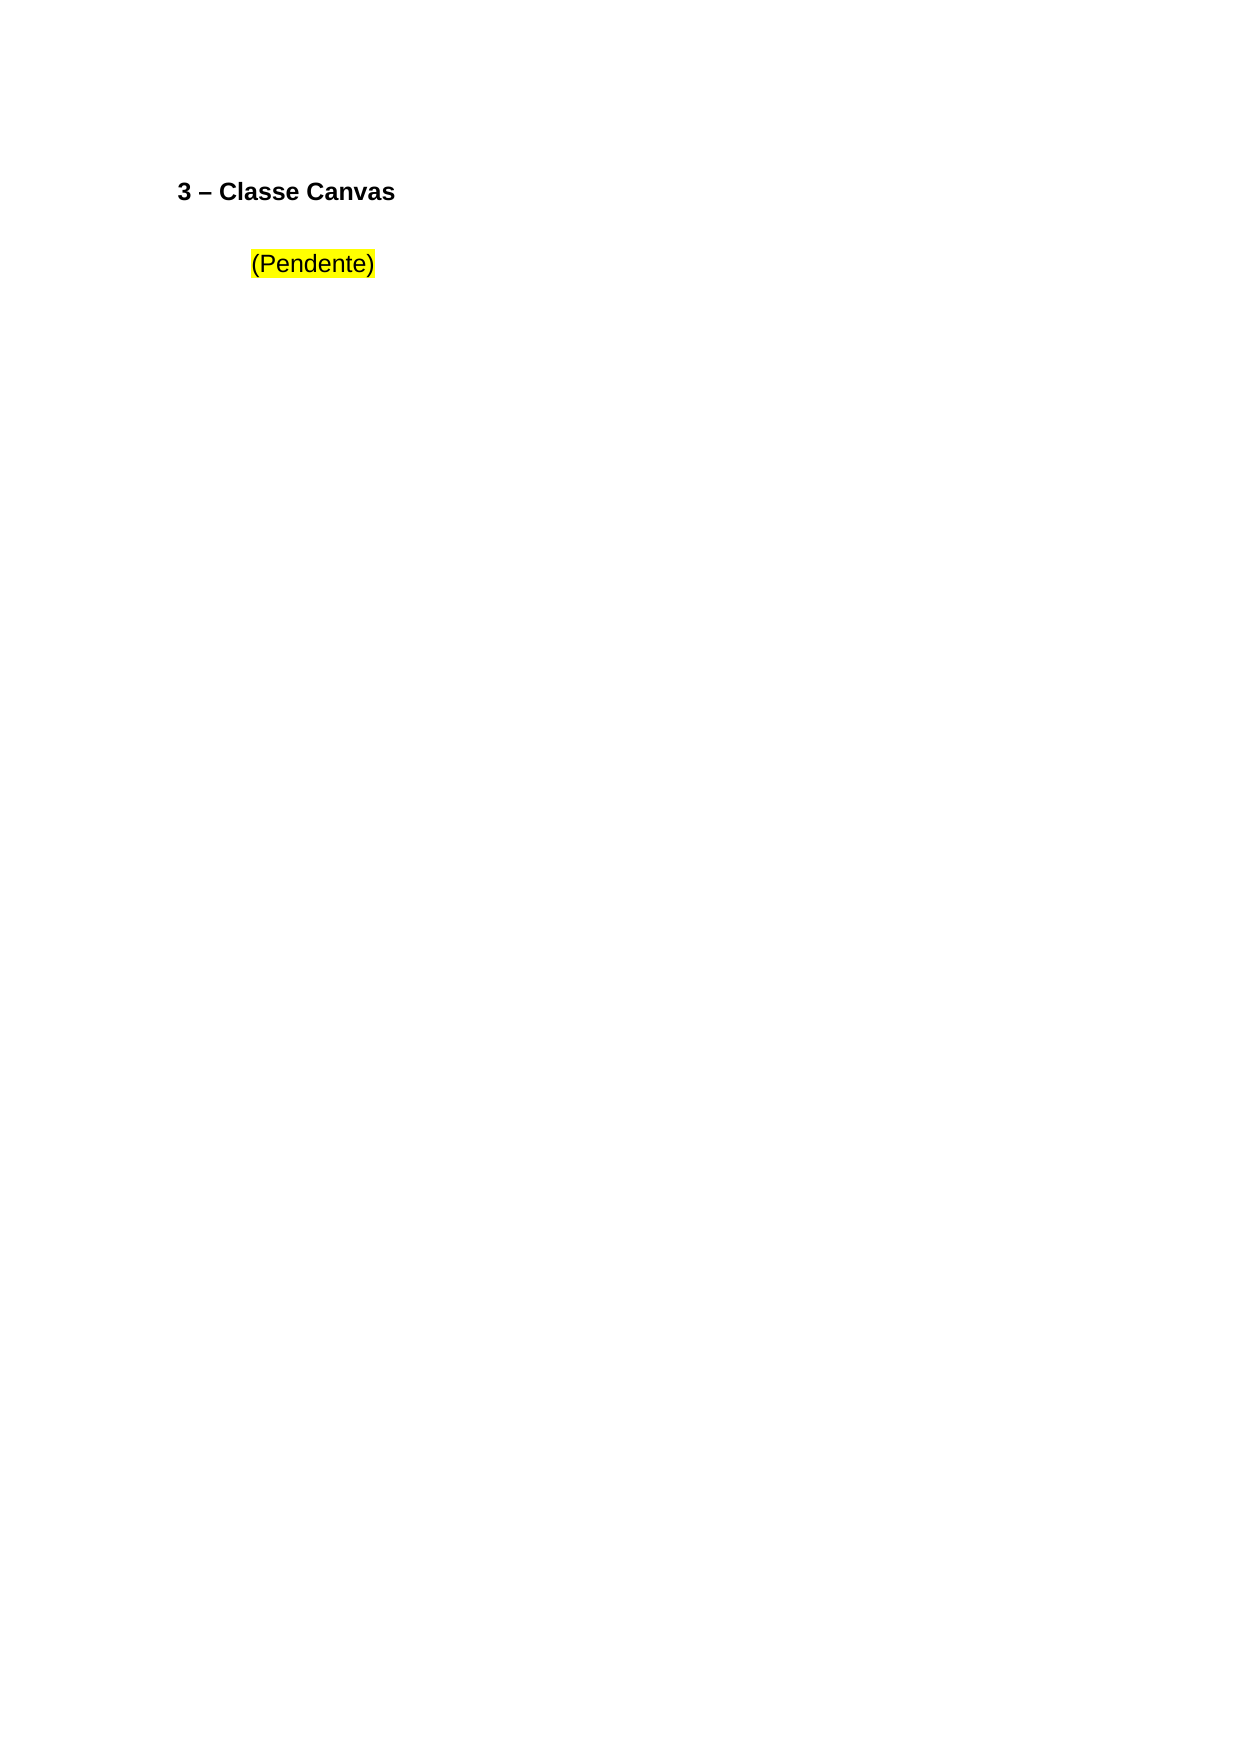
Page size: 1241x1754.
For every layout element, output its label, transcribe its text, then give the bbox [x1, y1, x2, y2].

subtitle 3 – Classe Canvas [177, 177, 1122, 206]
text (Pendente) [177, 249, 1122, 278]
